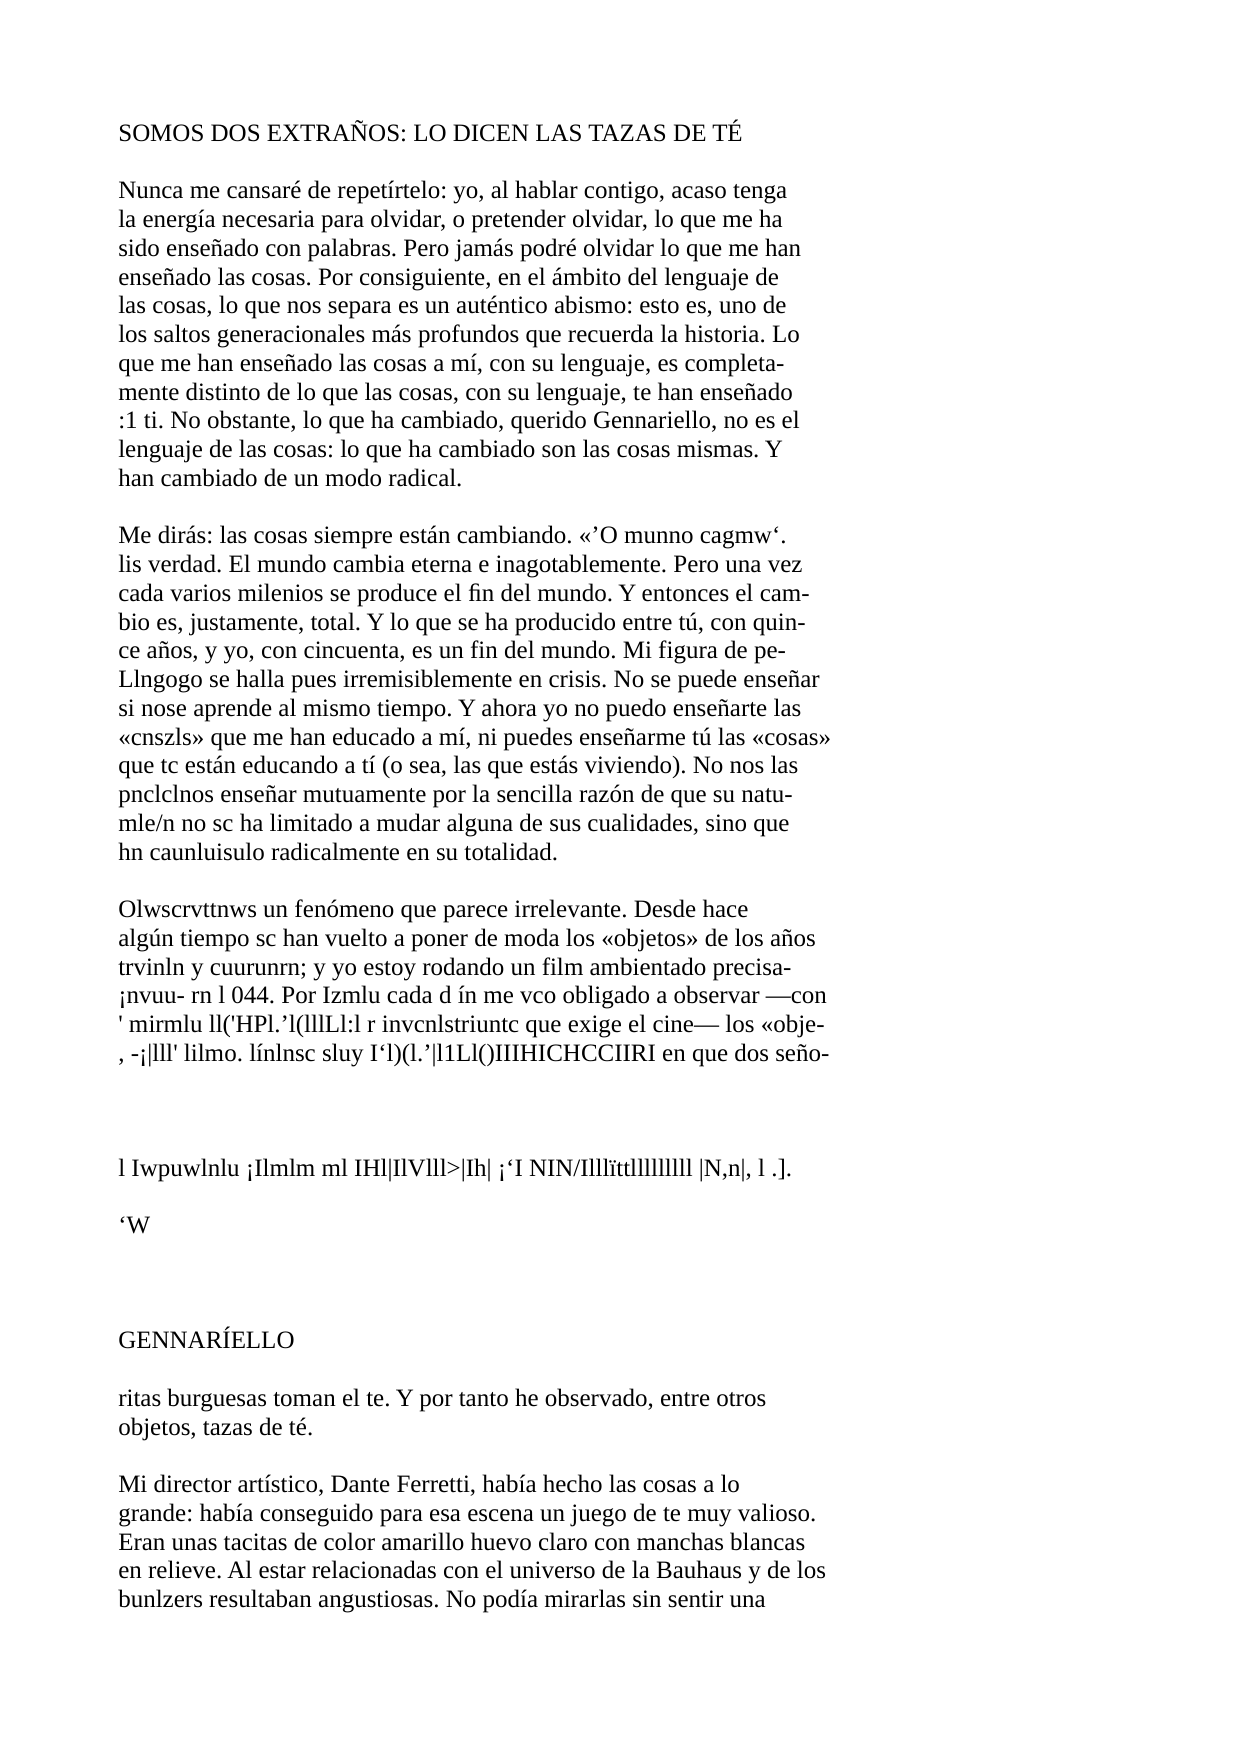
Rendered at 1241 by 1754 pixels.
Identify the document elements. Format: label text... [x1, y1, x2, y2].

text Eran unas tacitas de color amarillo huevo claro con manchas blancas [118, 1527, 1122, 1556]
text ‘W [118, 1211, 1122, 1239]
text ce años, y yo, con cincuenta, es un fin del mundo. Mi figura de pe- [118, 636, 1122, 664]
text Me dirás: las cosas siempre están cambiando. «’O munno cagmw‘. [118, 521, 1122, 549]
text SOMOS DOS EXTRAÑOS: LO DICEN LAS TAZAS DE TÉ [118, 118, 1122, 147]
text , -¡|lll' lilmo. línlnsc sluy I‘l)(l.’|l1Ll()IIIHICHCCIIRI en que dos seño- [118, 1038, 1122, 1067]
text l Iwpuwlnlu ¡Ilmlm ml IHl|IlVlll>|Ih| ¡‘I NIN/Illlïttlllllllll |N,n|, l .]. [118, 1153, 1122, 1182]
text la energía necesaria para olvidar, o pretender olvidar, lo que me ha [118, 204, 1122, 233]
text cada varios milenios se produce el ﬁn del mundo. Y entonces el cam- [118, 578, 1122, 607]
text :1 ti. No obstante, lo que ha cambiado, querido Gennariello, no es el [118, 406, 1122, 434]
text hn caunluisulo radicalmente en su totalidad. [118, 837, 1122, 866]
text grande: había conseguido para esa escena un juego de te muy valioso. [118, 1498, 1122, 1527]
text en relieve. Al estar relacionadas con el universo de la Bauhaus y de los [118, 1556, 1122, 1584]
text que me han enseñado las cosas a mí, con su lenguaje, es completa- [118, 348, 1122, 377]
text sido enseñado con palabras. Pero jamás podré olvidar lo que me han [118, 233, 1122, 262]
text lis verdad. El mundo cambia eterna e inagotablemente. Pero una vez [118, 549, 1122, 578]
text Olwscrvttnws un fenómeno que parece irrelevante. Desde hace [118, 894, 1122, 923]
text Mi director artístico, Dante Ferretti, había hecho las cosas a lo [118, 1469, 1122, 1498]
text «cnszls» que me han educado a mí, ni puedes enseñarme tú las «cosas» [118, 722, 1122, 751]
text bio es, justamente, total. Y lo que se ha producido entre tú, con quin- [118, 607, 1122, 636]
text enseñado las cosas. Por consiguiente, en el ámbito del lenguaje de [118, 262, 1122, 291]
text lenguaje de las cosas: lo que ha cambiado son las cosas mismas. Y [118, 434, 1122, 463]
text pnclclnos enseñar mutuamente por la sencilla razón de que su natu- [118, 779, 1122, 808]
text que tc están educando a tí (o sea, las que estás viviendo). No nos las [118, 751, 1122, 779]
text Llngogo se halla pues irremisiblemente en crisis. No se puede enseñar [118, 664, 1122, 693]
text ritas burguesas toman el te. Y por tanto he observado, entre otros [118, 1383, 1122, 1412]
text las cosas, lo que nos separa es un auténtico abismo: esto es, uno de [118, 291, 1122, 319]
text GENNARÍELLO [118, 1326, 1122, 1354]
text ¡nvuu- rn l 044. Por Izmlu cada d ín me vco obligado a observar —con [118, 981, 1122, 1009]
text algún tiempo sc han vuelto a poner de moda los «objetos» de los años [118, 923, 1122, 952]
text mente distinto de lo que las cosas, con su lenguaje, te han enseñado [118, 377, 1122, 406]
text trvinln y cuurunrn; y yo estoy rodando un film ambientado precisa- [118, 952, 1122, 981]
text los saltos generacionales más profundos que recuerda la historia. Lo [118, 319, 1122, 348]
text ' mirmlu ll('HPl.’l(lllLl:l r invcnlstriuntc que exige el cine— los «obje- [118, 1009, 1122, 1038]
text objetos, tazas de té. [118, 1412, 1122, 1441]
text bunlzers resultaban angustiosas. No podía mirarlas sin sentir una [118, 1584, 1122, 1613]
text han cambiado de un modo radical. [118, 463, 1122, 492]
text Nunca me cansaré de repetírtelo: yo, al hablar contigo, acaso tenga [118, 176, 1122, 204]
text mle/n no sc ha limitado a mudar alguna de sus cualidades, sino que [118, 808, 1122, 837]
text si nose aprende al mismo tiempo. Y ahora yo no puedo enseñarte las [118, 693, 1122, 722]
